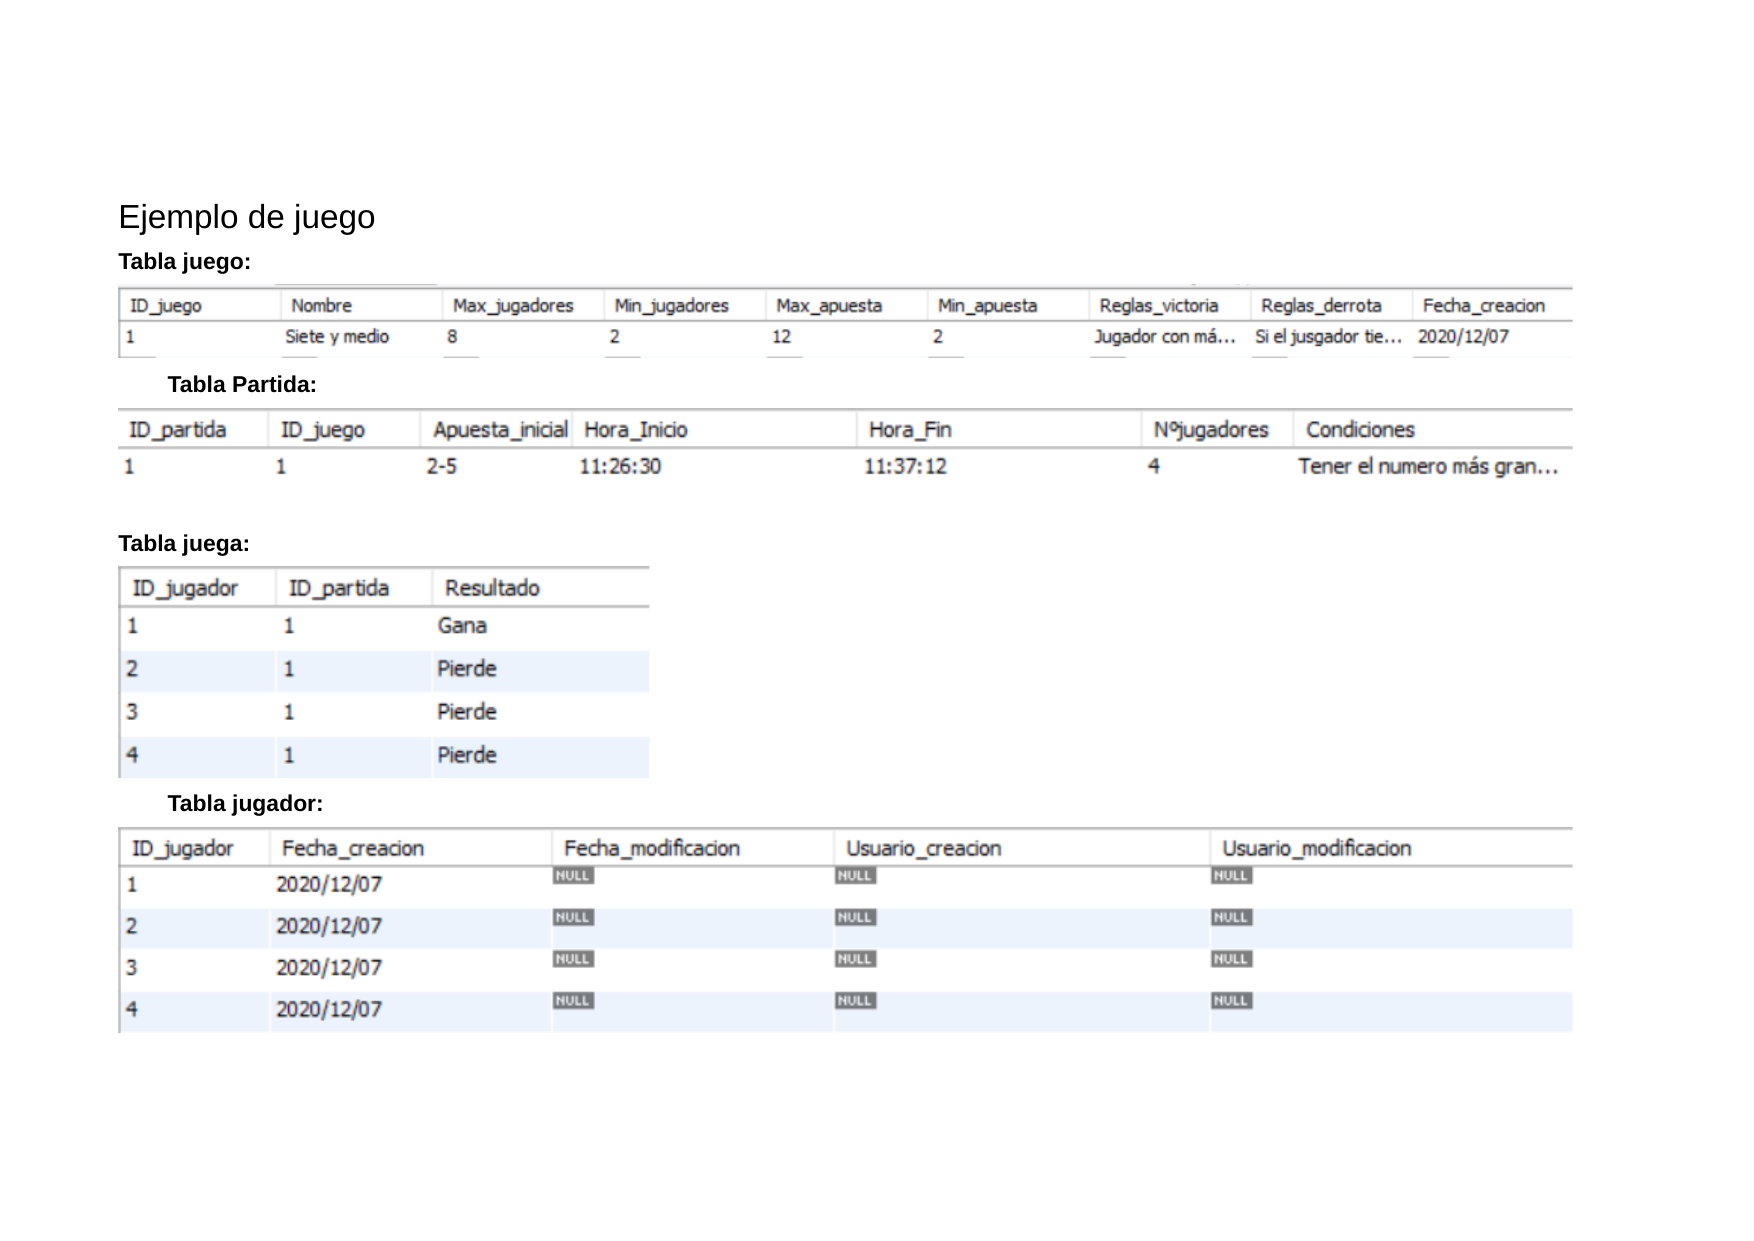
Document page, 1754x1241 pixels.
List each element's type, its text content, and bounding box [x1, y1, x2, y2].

text Tabla Partida: [118, 369, 1636, 397]
picture [118, 284, 1573, 358]
picture [118, 408, 1573, 488]
text Tabla juego: [118, 248, 1636, 274]
picture [118, 566, 650, 778]
subtitle Ejemplo de juego [118, 197, 1636, 236]
text Tabla juega: [118, 530, 1636, 556]
text Tabla jugador: [118, 788, 1636, 817]
picture [118, 827, 1573, 1033]
